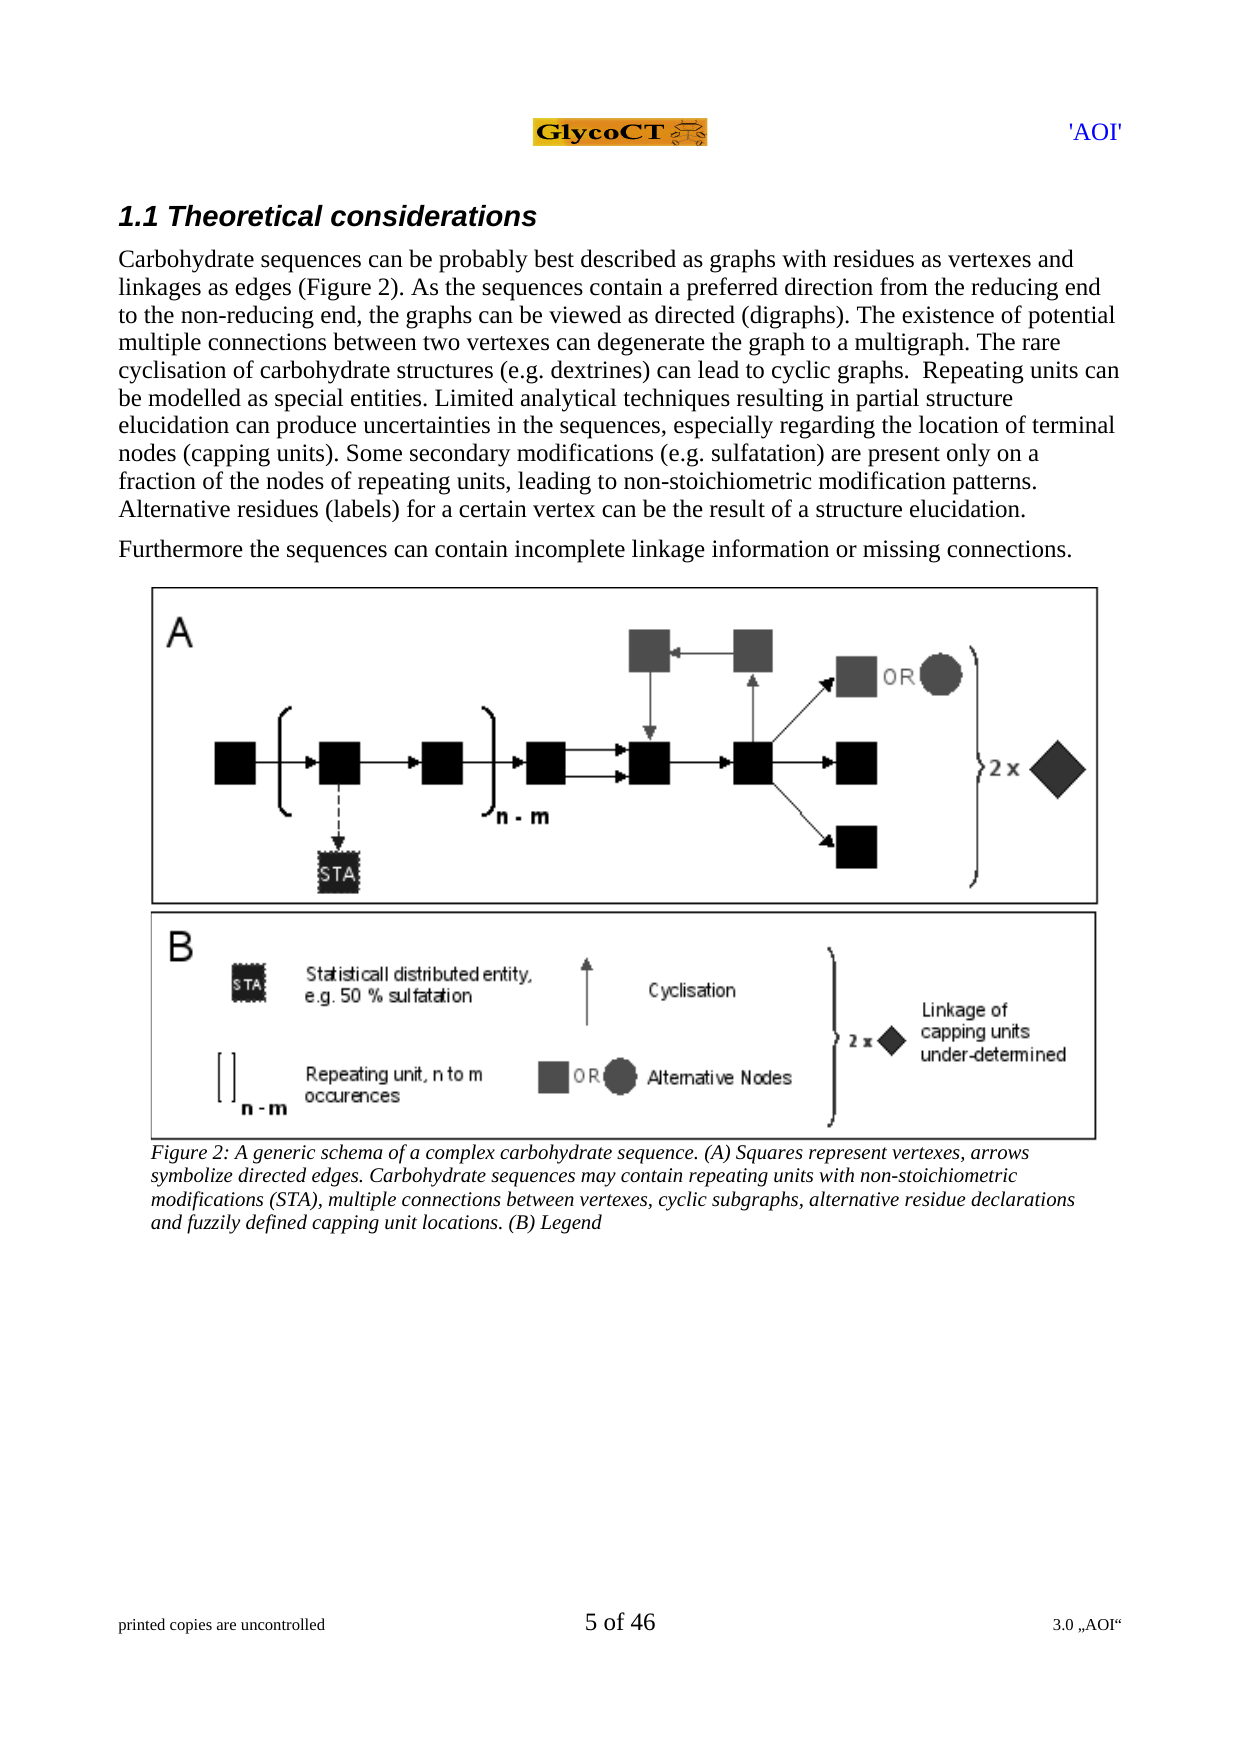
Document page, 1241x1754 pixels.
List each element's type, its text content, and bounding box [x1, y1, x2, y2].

text Figure 2: A generic schema of a complex carbohydrate sequence. (A) Squares represent vertexes, arrows symbolize directed edges. Carbohydrate sequences may contain repeating units with non-stoichiometric modifications (STA), multiple connections between vertexes, cyclic subgraphs, alternative residue declarations and fuzzily defined capping unit locations. (B) Legend [151, 1142, 1090, 1234]
picture [150, 587, 1100, 1142]
text Carbohydrate sequences can be probably best described as graphs with residues as vertexes and linkages as edges (Figure 2). As the sequences contain a preferred direction from the reducing end to the non-reducing end, the graphs can be viewed as directed (digraphs). The existence of potential multiple connections between two vertexes can degenerate the graph to a multigraph. The rare cyclisation of carbohydrate structures (e.g. dextrines) can lead to cyclic graphs. Repeating units can be modelled as special entities. Limited analytical techniques resulting in partial structure elucidation can produce uncertainties in the sequences, especially regarding the location of terminal nodes (capping units). Some secondary modifications (e.g. sulfatation) are present only on a fraction of the nodes of repeating units, leading to non-stoichiometric modification patterns. Alternative residues (labels) for a certain vertex can be the result of a structure elucidation. [118, 245, 1122, 522]
picture [532, 118, 708, 146]
text Furthermore the sequences can contain incomplete linkage information or missing connections. [118, 535, 1122, 563]
subtitle 1.1 Theoretical considerations [118, 200, 1122, 233]
